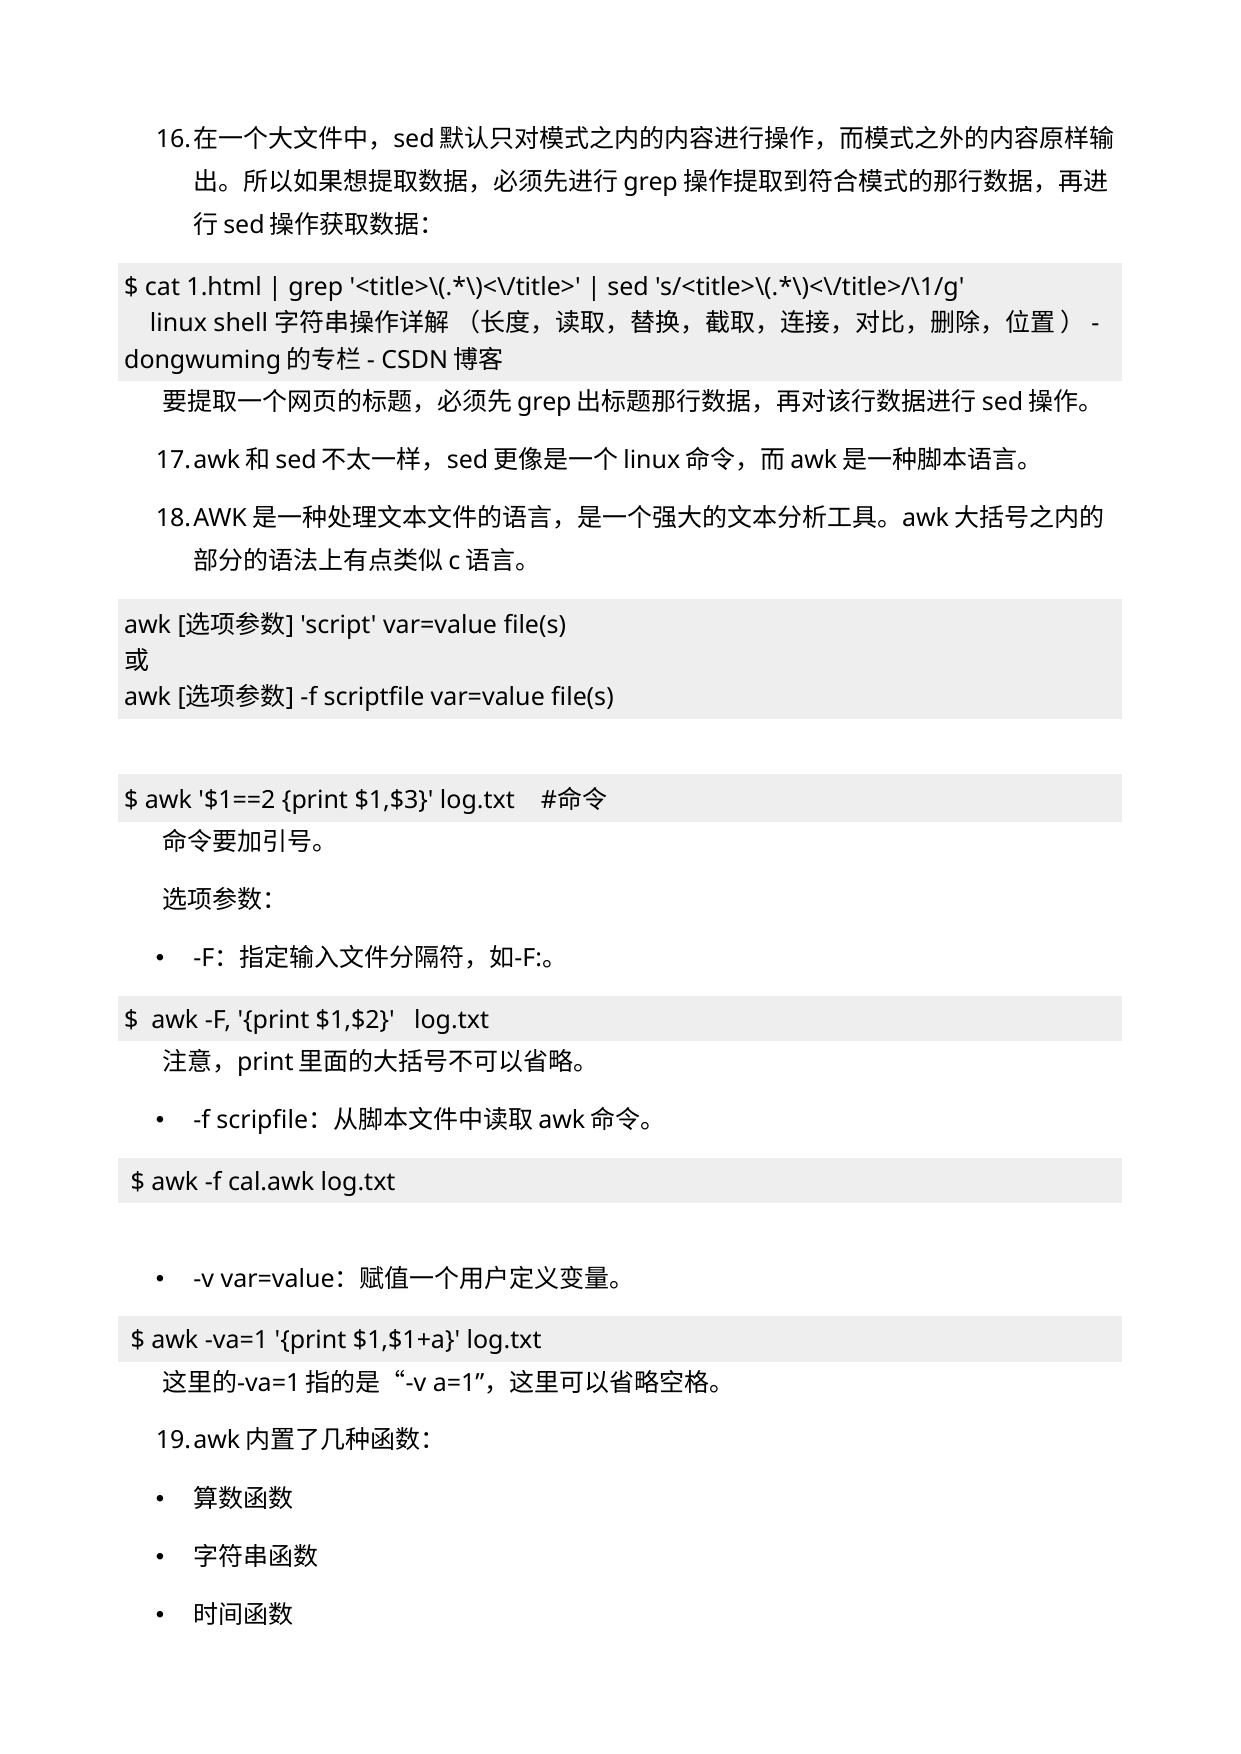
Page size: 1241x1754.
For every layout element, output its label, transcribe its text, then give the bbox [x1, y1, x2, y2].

table_header awk [选项参数] 'script' var=value file(s) 或 awk [选项参数] -f scriptfile var=value file(s) [118, 599, 1122, 719]
list 时间函数 [156, 1594, 1122, 1630]
table_header $ awk '$1==2 {print $1,$3}' log.txt #命令 [118, 774, 1122, 822]
text 选项参数： [118, 880, 1122, 916]
text 注意，print里面的大括号不可以省略。 [118, 1041, 1122, 1078]
list -v var=value：赋值一个用户定义变量。 [156, 1258, 1122, 1295]
list awk和sed不太一样，sed更像是一个linux命令，而awk是一种脚本语言。 [156, 439, 1122, 475]
list 算数函数 [156, 1478, 1122, 1514]
text 命令要加引号。 [118, 822, 1122, 858]
list AWK是一种处理文本文件的语言，是一个强大的文本分析工具。awk大括号之内的部分的语法上有点类似c语言。 [156, 497, 1122, 577]
table_header $ awk -va=1 '{print $1,$1+a}' log.txt [118, 1316, 1122, 1362]
list -f scripfile：从脚本文件中读取awk命令。 [156, 1099, 1122, 1136]
list 字符串函数 [156, 1536, 1122, 1572]
list -F：指定输入文件分隔符，如-F:。 [156, 938, 1122, 974]
table_header $ awk -f cal.awk log.txt [118, 1158, 1122, 1203]
text 这里的-va=1指的是“-v a=1”，这里可以省略空格。 [118, 1362, 1122, 1398]
table_header $ cat 1.html | grep '<title>\(.*\)<\/title>' | sed 's/<title>\(.*\)<\/title>/\1/g' linux shell 字符串操作详解 （长度，读取，替换，截取，连接，对比，删除，位置 ） - dongwuming的专栏 - CSDN博客 [118, 263, 1122, 381]
table_header $ awk -F, '{print $1,$2}' log.txt [118, 996, 1122, 1041]
list awk内置了几种函数： [156, 1420, 1122, 1456]
text 要提取一个网页的标题，必须先grep出标题那行数据，再对该行数据进行sed操作。 [118, 381, 1122, 417]
list 在一个大文件中，sed默认只对模式之内的内容进行操作，而模式之外的内容原样输出。所以如果想提取数据，必须先进行grep操作提取到符合模式的那行数据，再进行sed操作获取数据： [156, 118, 1122, 241]
